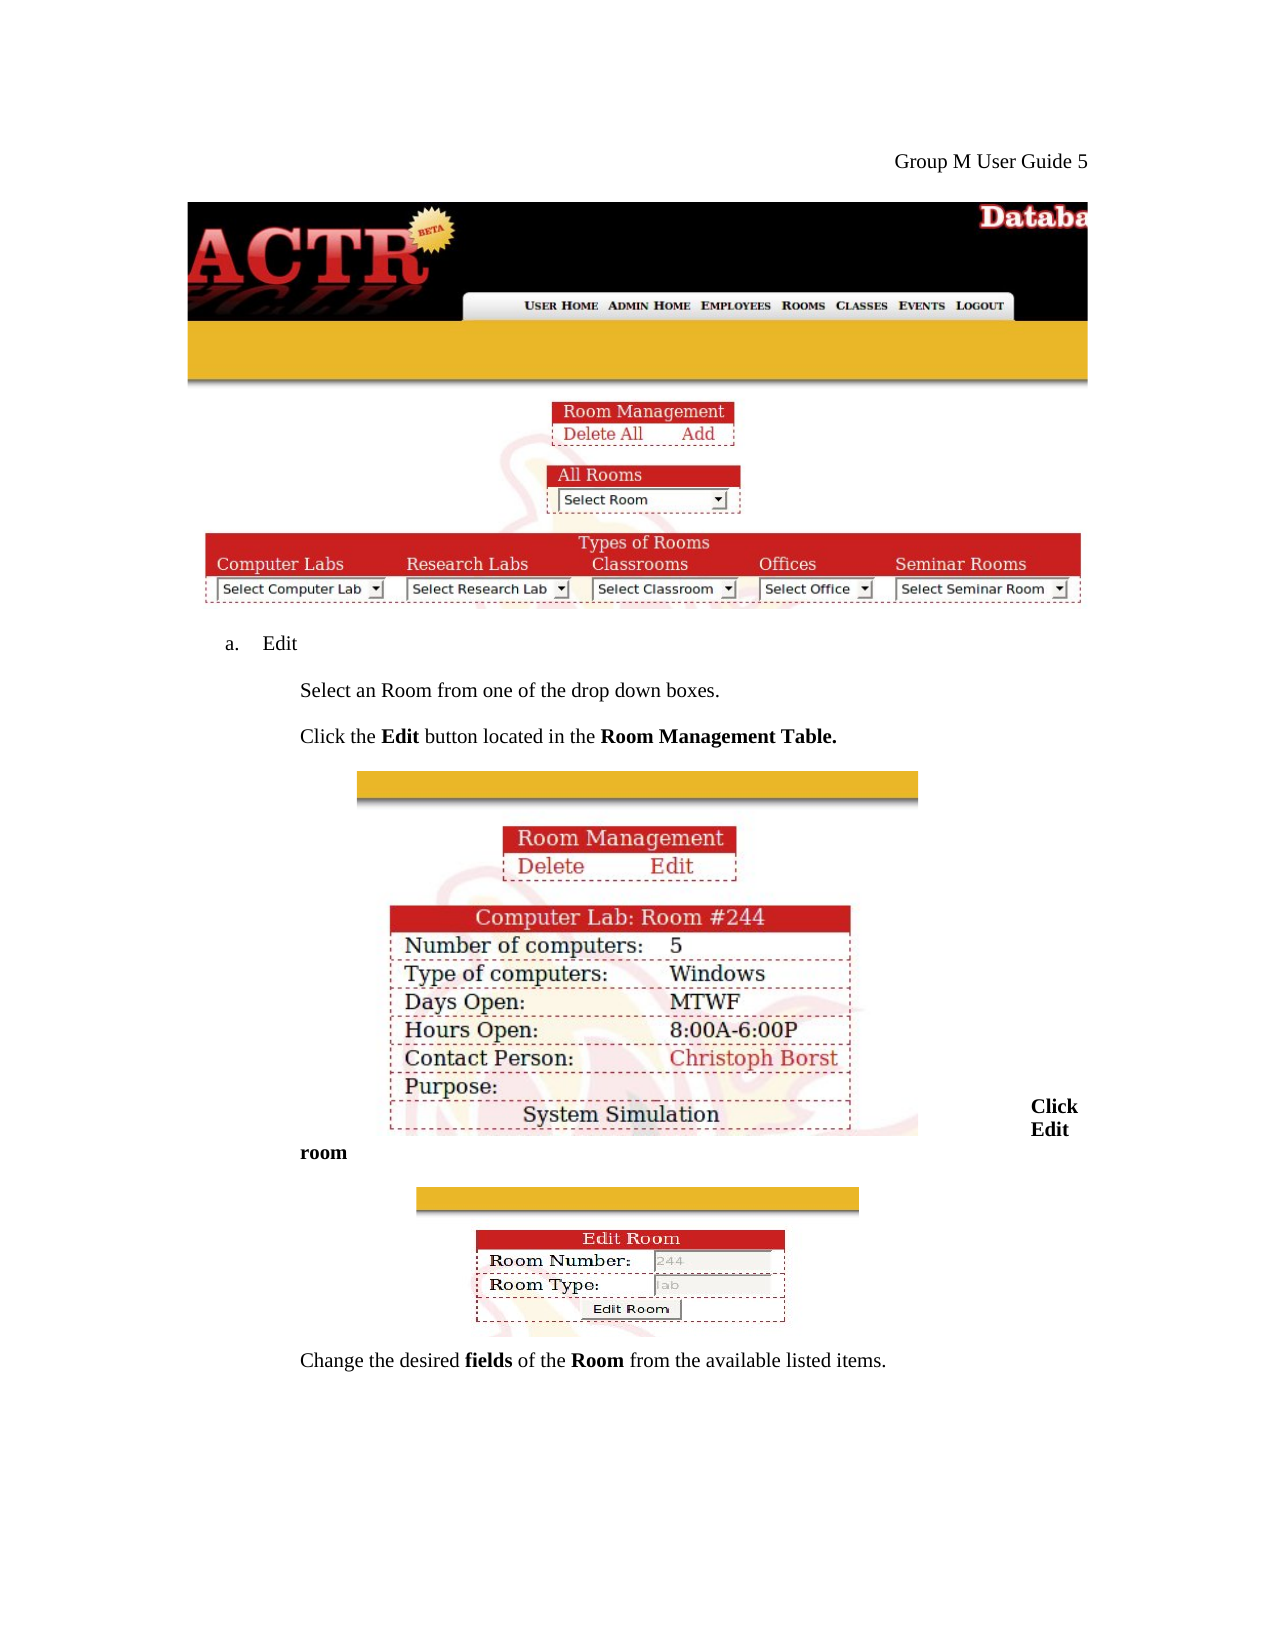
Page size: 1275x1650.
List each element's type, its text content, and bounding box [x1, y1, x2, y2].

text Change the desired fields of the Room from the available listed items. [300, 1349, 1087, 1372]
list Edit [225, 632, 1087, 655]
text Select an Room from one of the drop down boxes. [300, 678, 1087, 702]
text Click the Edit button located in the Room Management Table. [300, 725, 1087, 748]
picture [416, 1187, 859, 1337]
picture [187, 202, 1088, 609]
text Click Edit room [300, 1095, 1087, 1164]
picture [356, 771, 919, 1136]
